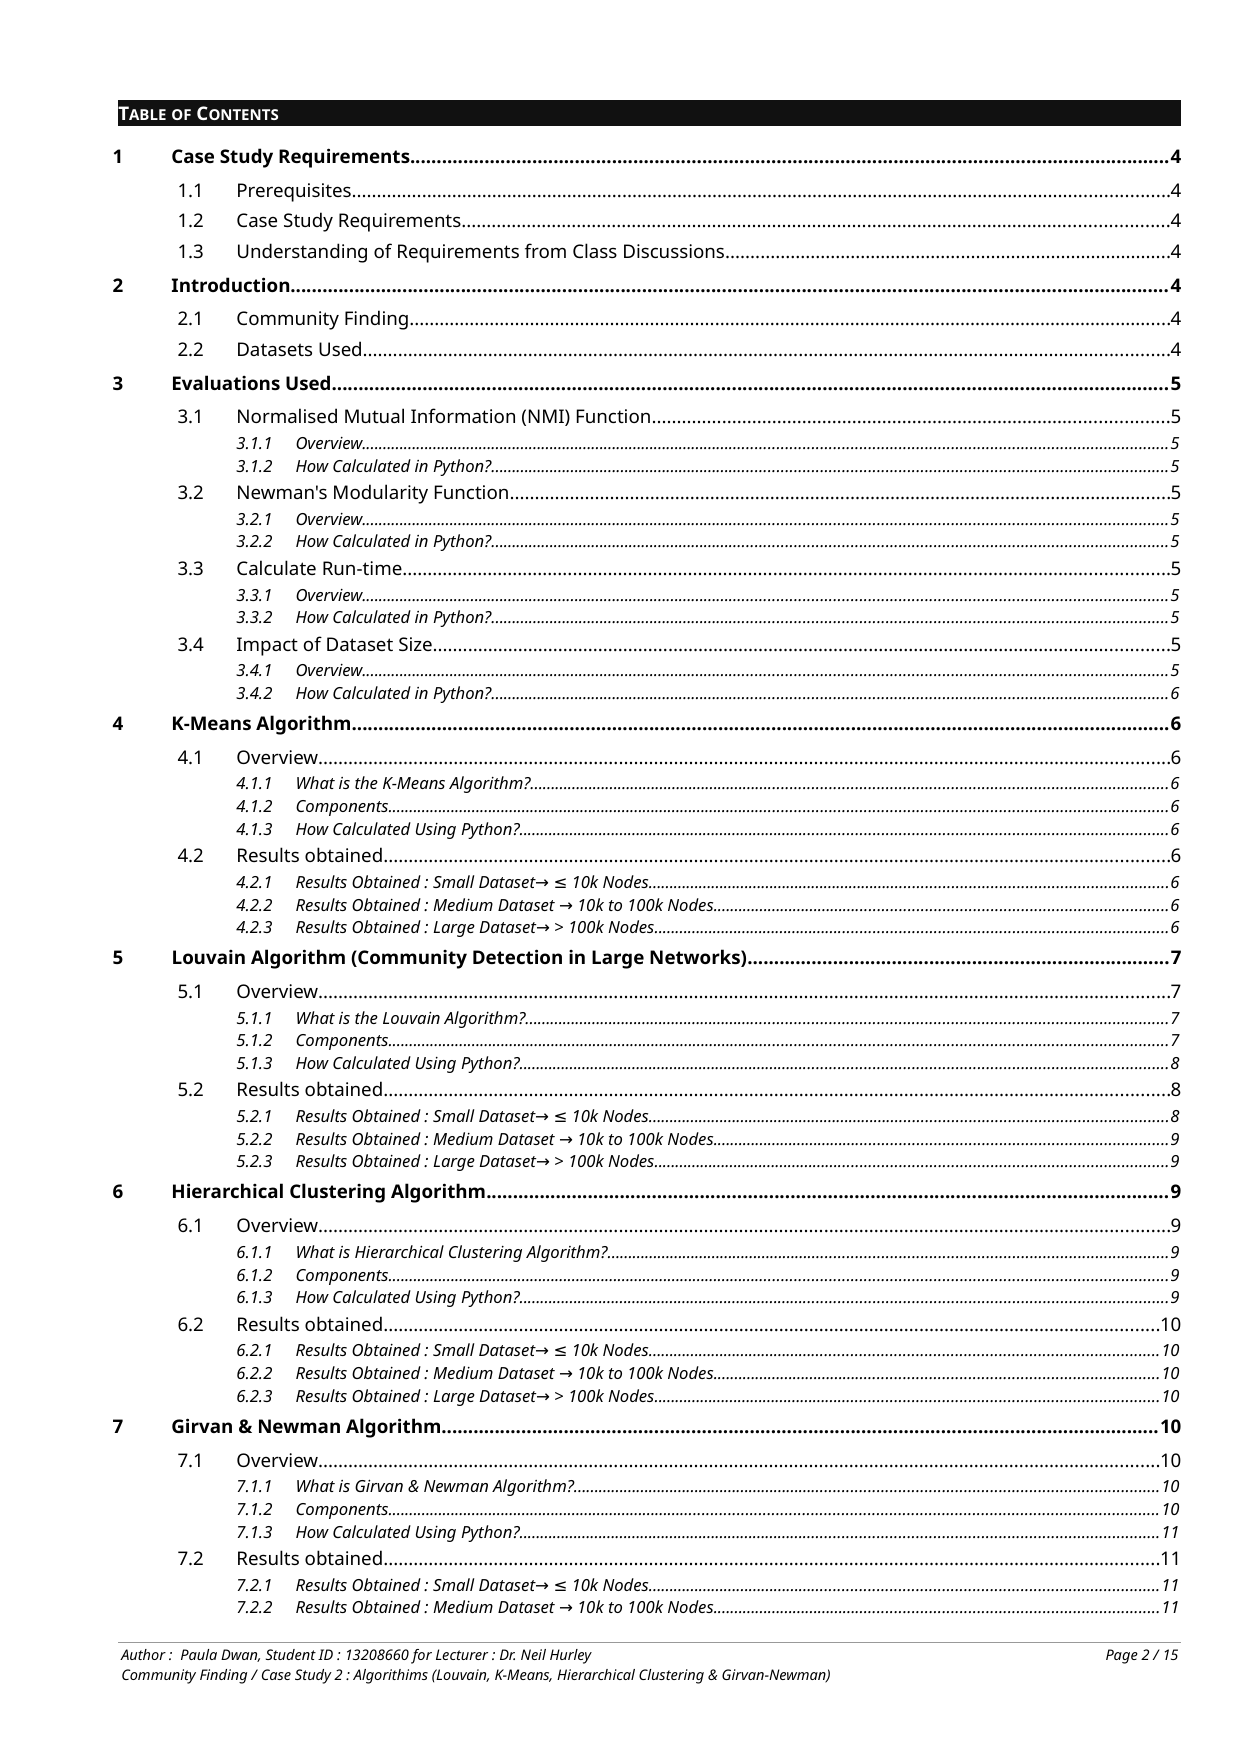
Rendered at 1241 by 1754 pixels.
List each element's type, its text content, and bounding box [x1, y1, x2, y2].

text 5.1 Overview 7 [177, 978, 1181, 1004]
text 7.1.2 Components 10 [236, 1497, 1181, 1520]
text 3.3.2 How Calculated in Python? 5 [236, 606, 1181, 628]
title Table of Contents [118, 100, 1181, 126]
text 6.1.2 Components 9 [236, 1263, 1181, 1286]
text 6.1 Overview 9 [177, 1213, 1181, 1238]
text 3 Evaluations Used 5 [112, 370, 1181, 395]
text 7.1.3 How Calculated Using Python? 11 [236, 1520, 1181, 1543]
text 3.1.2 How Calculated in Python? 5 [236, 454, 1181, 477]
text 4.2 Results obtained 6 [177, 842, 1181, 868]
text 6.1.3 How Calculated Using Python? 9 [236, 1286, 1181, 1309]
text 5.2.1 Results Obtained : Small Dataset→ ≤ 10k Nodes 8 [236, 1105, 1181, 1127]
text 4.2.3 Results Obtained : Large Dataset→ > 100k Nodes 6 [236, 916, 1181, 938]
text 5.1.2 Components 7 [236, 1029, 1181, 1052]
text 6.2.1 Results Obtained : Small Dataset→ ≤ 10k Nodes 10 [236, 1339, 1181, 1362]
text 4 K-Means Algorithm 6 [112, 710, 1181, 736]
text 3.3 Calculate Run-time 5 [177, 555, 1181, 581]
text 6.2.3 Results Obtained : Large Dataset→ > 100k Nodes 10 [236, 1384, 1181, 1407]
text 3.4 Impact of Dataset Size 5 [177, 631, 1181, 656]
text 7.2.2 Results Obtained : Medium Dataset → 10k to 100k Nodes 11 [236, 1596, 1181, 1619]
text 2 Introduction 4 [112, 272, 1181, 297]
text 6 Hierarchical Clustering Algorithm 9 [112, 1179, 1181, 1204]
text 3.2.1 Overview 5 [236, 507, 1181, 530]
text 5 Louvain Algorithm (Community Detection in Large Networks) 7 [112, 944, 1181, 970]
text 3.4.1 Overview 5 [236, 659, 1181, 682]
text 2.1 Community Finding 4 [177, 306, 1181, 331]
text 7 Girvan & Newman Algorithm 10 [112, 1413, 1181, 1438]
text 3.2.2 How Calculated in Python? 5 [236, 530, 1181, 553]
text 1.1 Prerequisites 4 [177, 177, 1181, 203]
text 7.1 Overview 10 [177, 1447, 1181, 1472]
text 4.2.2 Results Obtained : Medium Dataset → 10k to 100k Nodes 6 [236, 893, 1181, 916]
text 5.2 Results obtained 8 [177, 1077, 1181, 1102]
text 4.1 Overview 6 [177, 744, 1181, 769]
text 4.1.3 How Calculated Using Python? 6 [236, 817, 1181, 840]
text 5.1.3 How Calculated Using Python? 8 [236, 1052, 1181, 1074]
text 5.2.2 Results Obtained : Medium Dataset → 10k to 100k Nodes 9 [236, 1127, 1181, 1150]
text 7.1.1 What is Girvan & Newman Algorithm? 10 [236, 1475, 1181, 1497]
text 6.2.2 Results Obtained : Medium Dataset → 10k to 100k Nodes 10 [236, 1362, 1181, 1384]
text 4.1.2 Components 6 [236, 795, 1181, 817]
text 2.2 Datasets Used 4 [177, 336, 1181, 362]
text 3.1 Normalised Mutual Information (NMI) Function 5 [177, 404, 1181, 429]
text 1 Case Study Requirements 4 [112, 143, 1181, 169]
text 3.1.1 Overview 5 [236, 432, 1181, 454]
text 1.2 Case Study Requirements 4 [177, 208, 1181, 233]
text 3.2 Newman's Modularity Function 5 [177, 479, 1181, 505]
text 1.3 Understanding of Requirements from Class Discussions 4 [177, 238, 1181, 263]
text 7.2 Results obtained 11 [177, 1545, 1181, 1571]
text 6.2 Results obtained 10 [177, 1311, 1181, 1337]
text 4.1.1 What is the K-Means Algorithm? 6 [236, 772, 1181, 795]
text 4.2.1 Results Obtained : Small Dataset→ ≤ 10k Nodes 6 [236, 870, 1181, 893]
text 3.4.2 How Calculated in Python? 6 [236, 682, 1181, 704]
text 5.2.3 Results Obtained : Large Dataset→ > 100k Nodes 9 [236, 1150, 1181, 1173]
text 6.1.1 What is Hierarchical Clustering Algorithm? 9 [236, 1241, 1181, 1263]
text 3.3.1 Overview 5 [236, 583, 1181, 606]
text 5.1.1 What is the Louvain Algorithm? 7 [236, 1006, 1181, 1029]
text 7.2.1 Results Obtained : Small Dataset→ ≤ 10k Nodes 11 [236, 1573, 1181, 1596]
